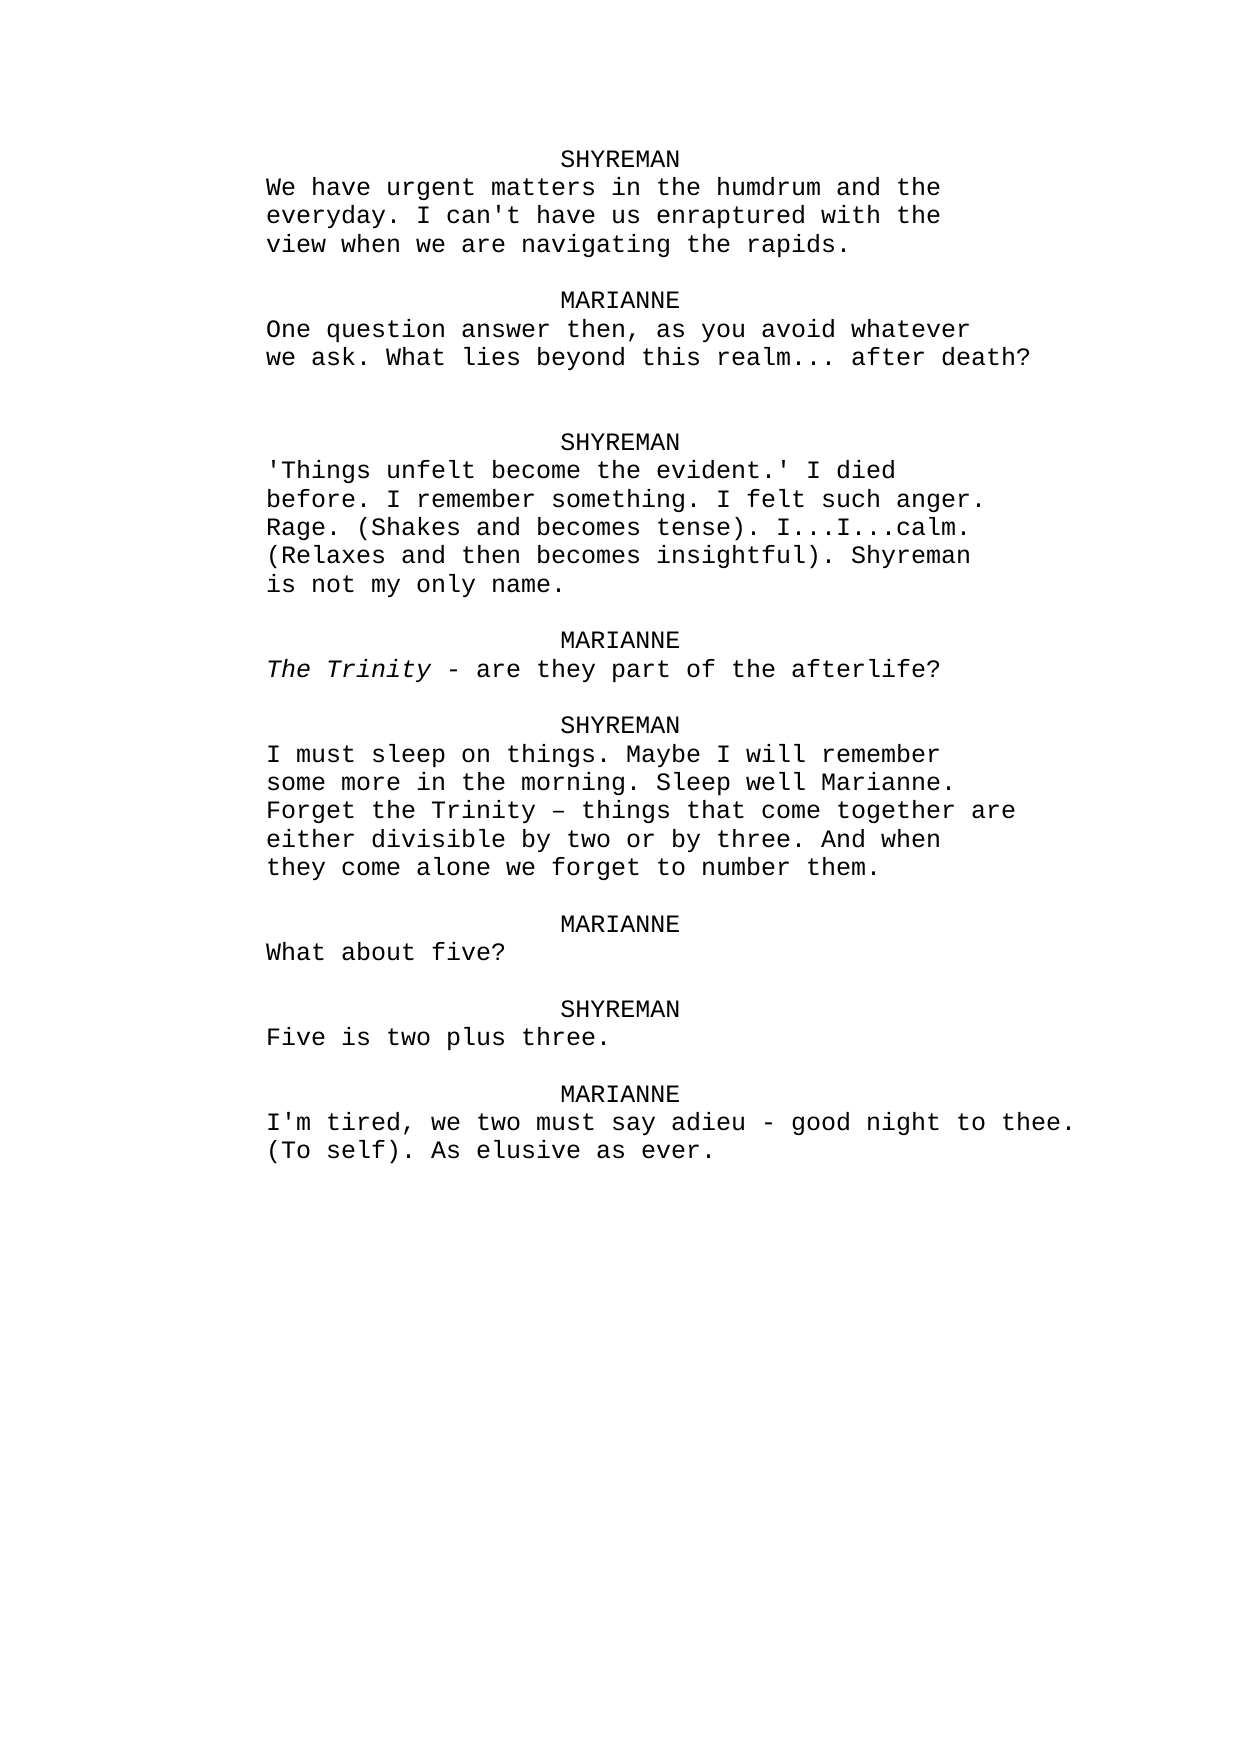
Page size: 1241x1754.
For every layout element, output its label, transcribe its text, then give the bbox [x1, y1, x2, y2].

text We have urgent matters in the humdrum and the [118, 175, 1122, 203]
text Five is two plus three. [118, 1025, 1122, 1053]
text some more in the morning. Sleep well Marianne. [118, 770, 1122, 798]
text SHYREMAN [118, 146, 1122, 175]
text MARIANNE [118, 628, 1122, 656]
text MARIANNE [118, 1081, 1122, 1110]
text either divisible by two or by three. And when [118, 826, 1122, 855]
text I'm tired, we two must say adieu - good night to thee. [118, 1110, 1122, 1138]
text everyday. I can't have us enraptured with the [118, 203, 1122, 231]
text One question answer then, as you avoid whatever [118, 316, 1122, 345]
text before. I remember something. I felt such anger. [118, 486, 1122, 515]
text What about five? [118, 940, 1122, 968]
text Forget the Trinity – things that come together are [118, 798, 1122, 826]
text is not my only name. [118, 571, 1122, 600]
text Rage. (Shakes and becomes tense). I...I...calm. [118, 515, 1122, 543]
text view when we are navigating the rapids. [118, 231, 1122, 260]
text we ask. What lies beyond this realm... after death? [118, 345, 1122, 373]
text SHYREMAN [118, 430, 1122, 458]
text 'Things unfelt become the evident.' I died [118, 458, 1122, 486]
text (Relaxes and then becomes insightful). Shyreman [118, 543, 1122, 571]
text MARIANNE [118, 288, 1122, 316]
text SHYREMAN [118, 996, 1122, 1025]
text they come alone we forget to number them. [118, 855, 1122, 883]
text The Trinity - are they part of the afterlife? [118, 656, 1122, 685]
text SHYREMAN [118, 713, 1122, 741]
text MARIANNE [118, 911, 1122, 940]
text (To self). As elusive as ever. [118, 1138, 1122, 1166]
text I must sleep on things. Maybe I will remember [118, 741, 1122, 770]
